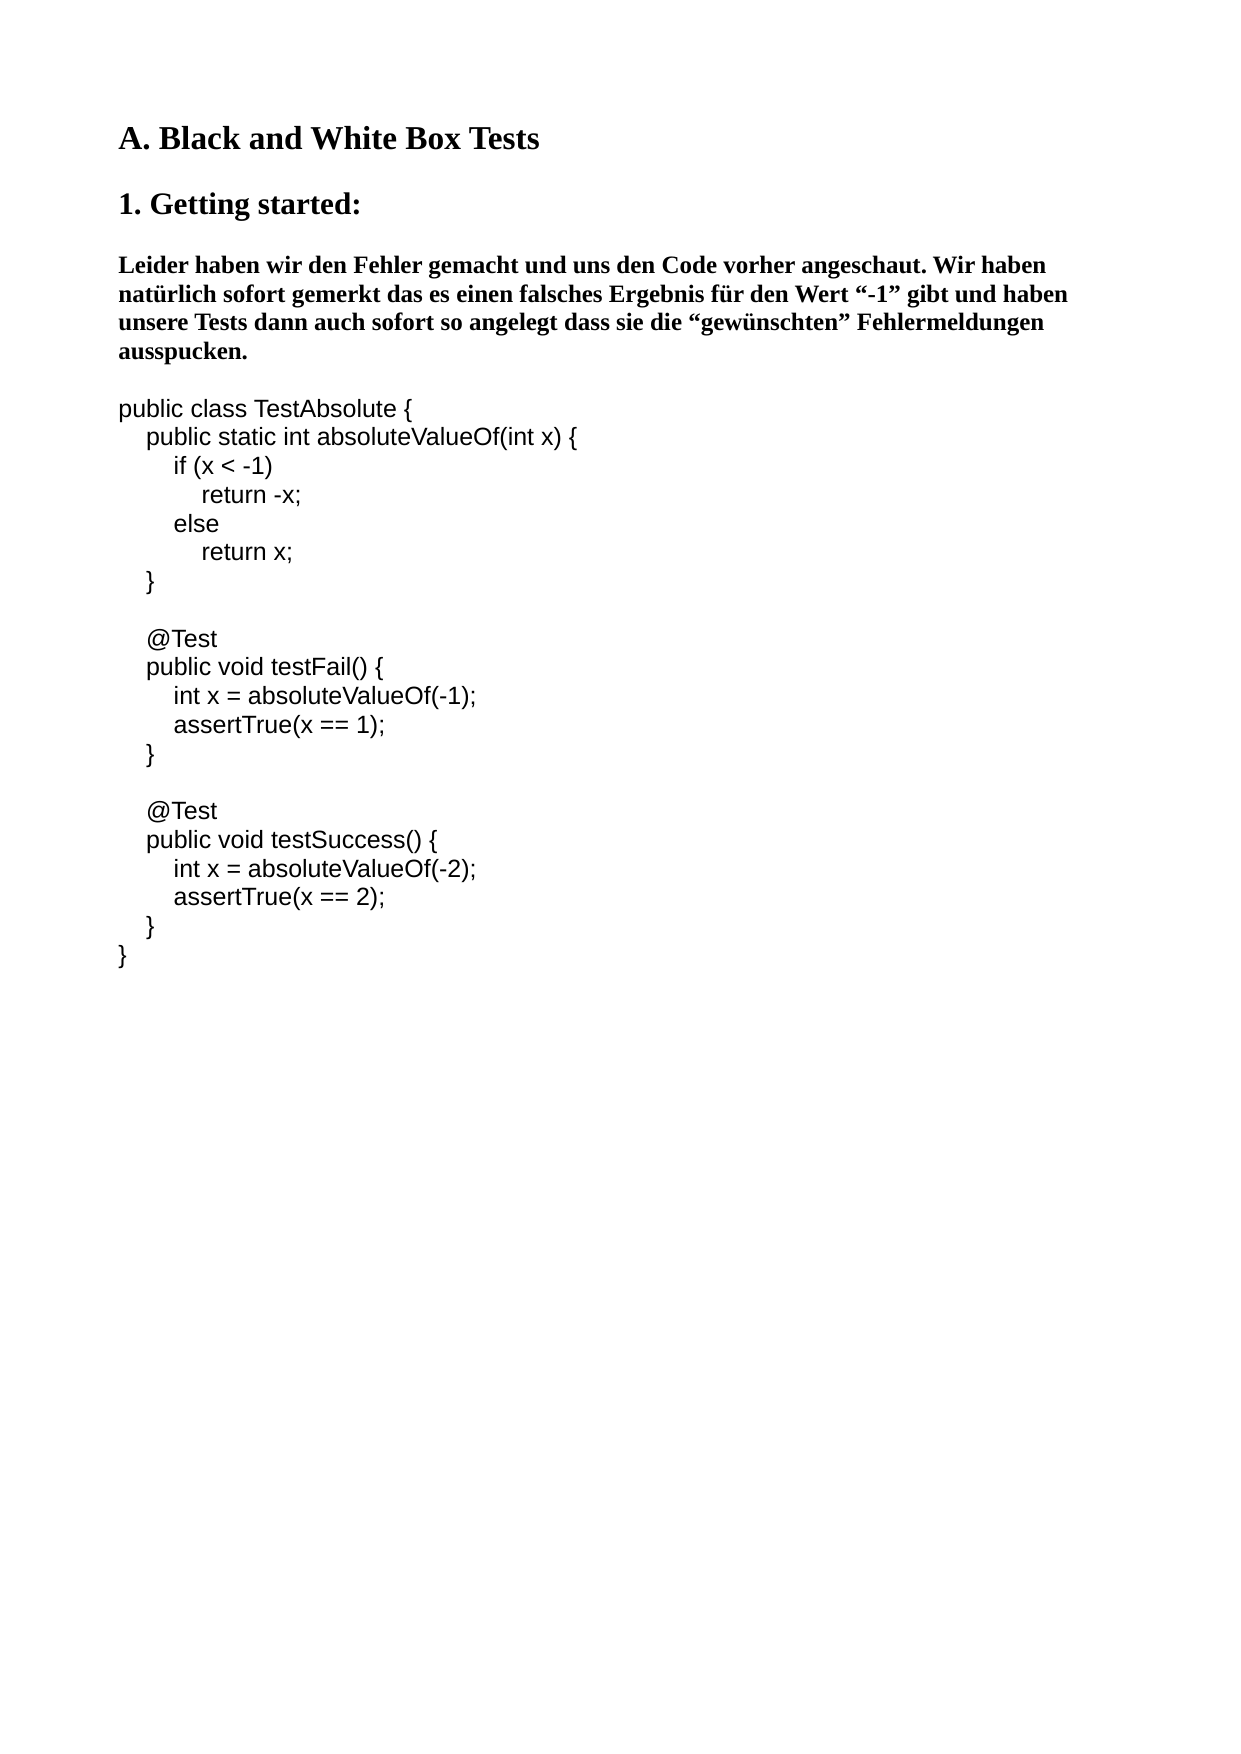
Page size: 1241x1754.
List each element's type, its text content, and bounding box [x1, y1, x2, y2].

text public void testSuccess() { [118, 825, 1122, 854]
text else [118, 509, 1122, 537]
text return x; [118, 537, 1122, 566]
text @Test [118, 796, 1122, 825]
text int x = absoluteValueOf(-1); [118, 681, 1122, 710]
text } [118, 940, 1122, 969]
text int x = absoluteValueOf(-2); [118, 854, 1122, 882]
text public static int absoluteValueOf(int x) { [118, 422, 1122, 451]
text if (x < -1) [118, 451, 1122, 480]
text public void testFail() { [118, 652, 1122, 681]
text } [118, 566, 1122, 595]
text 1. Getting started: [118, 185, 1122, 221]
text assertTrue(x == 1); [118, 710, 1122, 739]
text public class TestAbsolute { [118, 394, 1122, 422]
text assertTrue(x == 2); [118, 882, 1122, 911]
text return -x; [118, 480, 1122, 509]
text Leider haben wir den Fehler gemacht und uns den Code vorher angeschaut. Wir haben natürlich sofort gemerkt das es einen falsches Ergebnis für den Wert “-1” gibt und haben unsere Tests dann auch sofort so angelegt dass sie die “gewünschten” Fehlermeldungen ausspucken. [118, 250, 1122, 365]
text } [118, 911, 1122, 940]
text A. Black and White Box Tests [118, 118, 1122, 156]
text } [118, 739, 1122, 767]
text @Test [118, 624, 1122, 652]
